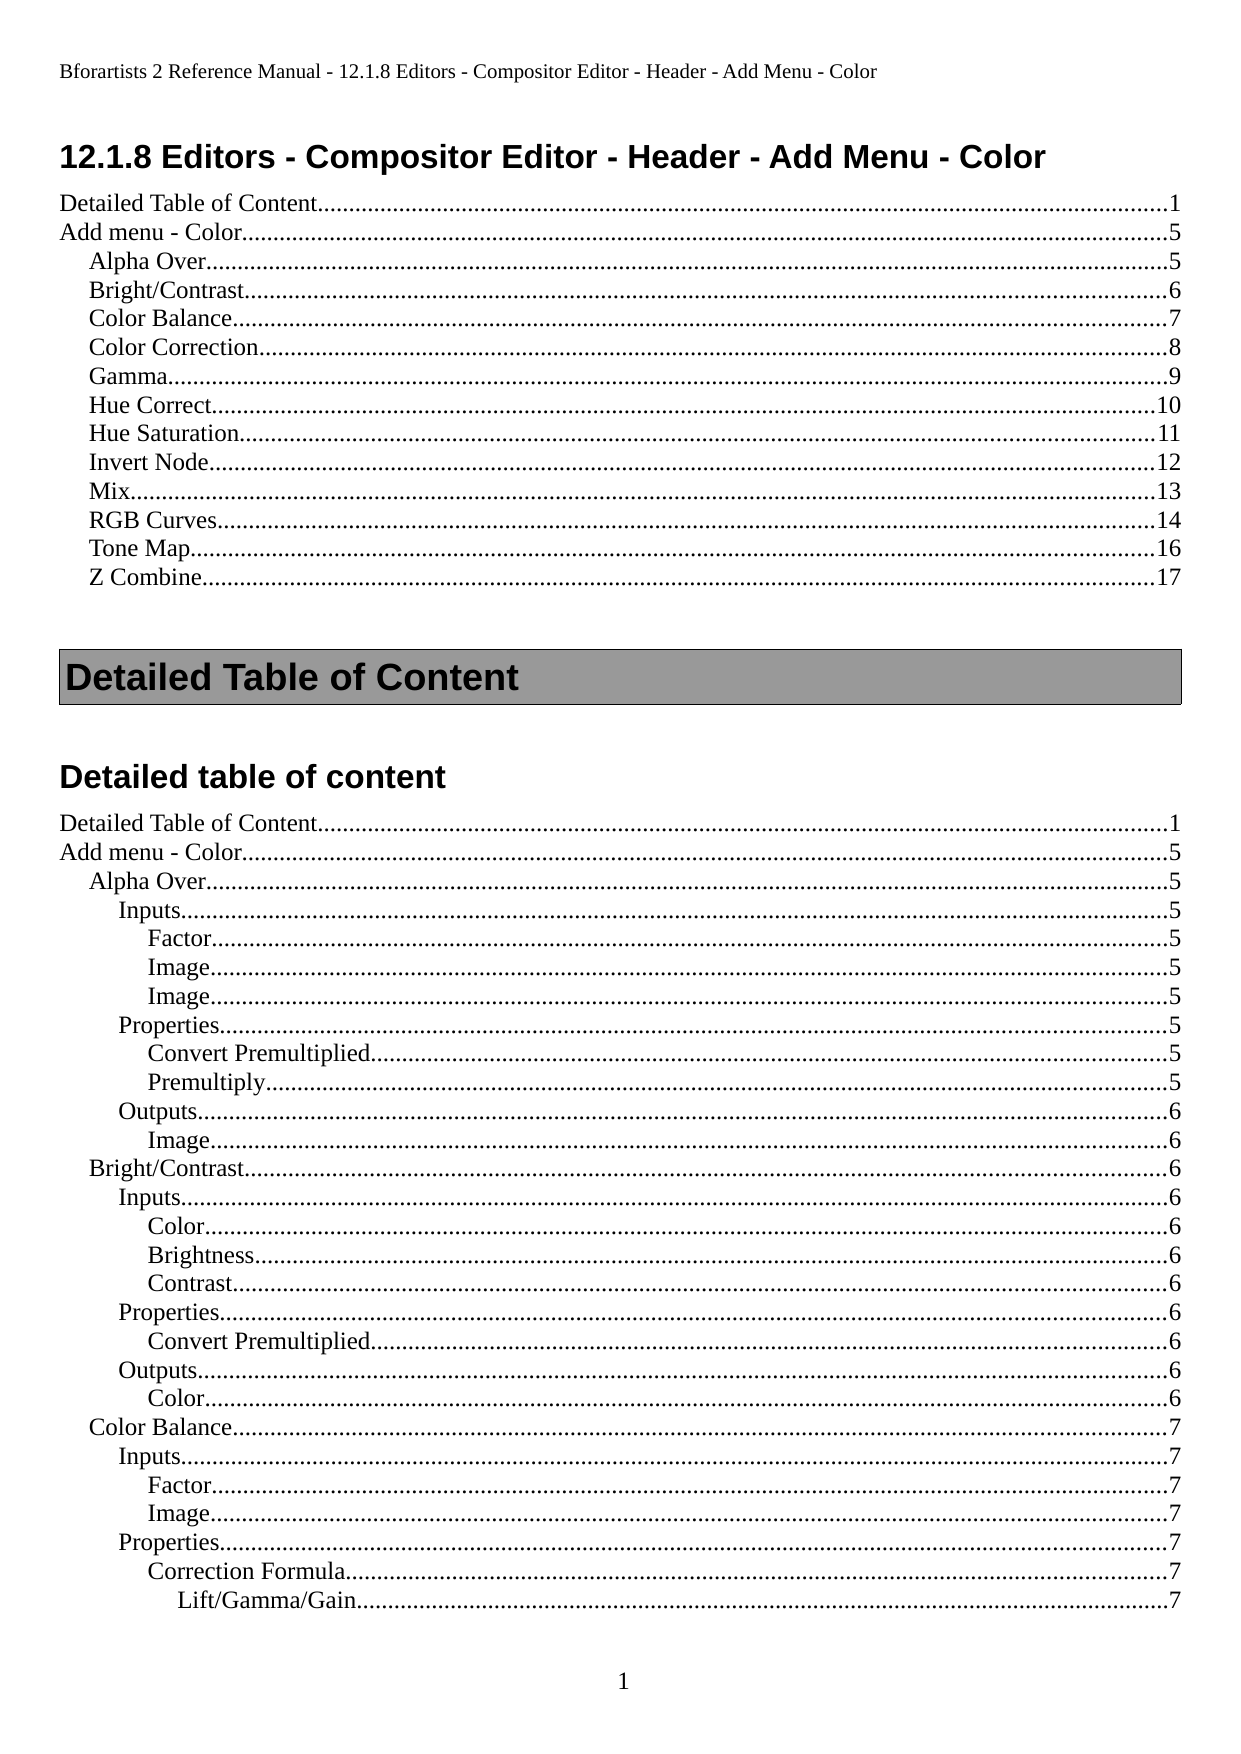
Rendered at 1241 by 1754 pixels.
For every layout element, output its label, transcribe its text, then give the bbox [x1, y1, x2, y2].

text Color Correction 8 [88, 332, 1181, 361]
table_header Detailed Table of Content [60, 650, 1181, 704]
text Mix 13 [88, 476, 1181, 505]
text Inputs 6 [118, 1182, 1181, 1211]
text Convert Premultiplied 6 [147, 1326, 1181, 1355]
text Tone Map 16 [88, 533, 1181, 562]
text Inputs 7 [118, 1441, 1181, 1470]
text Add menu - Color 5 [59, 837, 1181, 866]
text Correction Formula 7 [147, 1556, 1181, 1585]
text Hue Correct 10 [88, 390, 1181, 418]
text Image 7 [147, 1498, 1181, 1527]
text Contrast 6 [147, 1268, 1181, 1297]
text Factor 7 [147, 1470, 1181, 1498]
text Color 6 [147, 1211, 1181, 1240]
text Brightness 6 [147, 1240, 1181, 1268]
text Inputs 5 [118, 895, 1181, 923]
text Color Balance 7 [88, 1412, 1181, 1441]
text Outputs 6 [118, 1355, 1181, 1383]
text Detailed Table of Content 1 [59, 808, 1181, 837]
text Bright/Contrast 6 [88, 1153, 1181, 1182]
text Factor 5 [147, 923, 1181, 952]
text Gamma 9 [88, 361, 1181, 390]
text Color 6 [147, 1383, 1181, 1412]
text Outputs 6 [118, 1096, 1181, 1125]
text Convert Premultiplied 5 [147, 1038, 1181, 1067]
text RGB Curves 14 [88, 505, 1181, 533]
subtitle Detailed table of content [59, 758, 1181, 796]
text Detailed Table of Content 1 [59, 188, 1181, 217]
text Bright/Contrast 6 [88, 275, 1181, 303]
text Add menu - Color 5 [59, 217, 1181, 246]
text Z Combine 17 [88, 562, 1181, 591]
text Image 5 [147, 981, 1181, 1010]
text Hue Saturation 11 [88, 418, 1181, 447]
text Image 5 [147, 952, 1181, 981]
text Properties 6 [118, 1297, 1181, 1326]
text Alpha Over 5 [88, 246, 1181, 275]
text Properties 7 [118, 1527, 1181, 1556]
text Image 6 [147, 1125, 1181, 1153]
subtitle 12.1.8 Editors - Compositor Editor - Header - Add Menu - Color [59, 138, 1181, 176]
text Lift/Gamma/Gain 7 [177, 1585, 1181, 1613]
text Premultiply 5 [147, 1067, 1181, 1096]
text Invert Node 12 [88, 447, 1181, 476]
text Properties 5 [118, 1010, 1181, 1038]
text Alpha Over 5 [88, 866, 1181, 895]
text Color Balance 7 [88, 303, 1181, 332]
